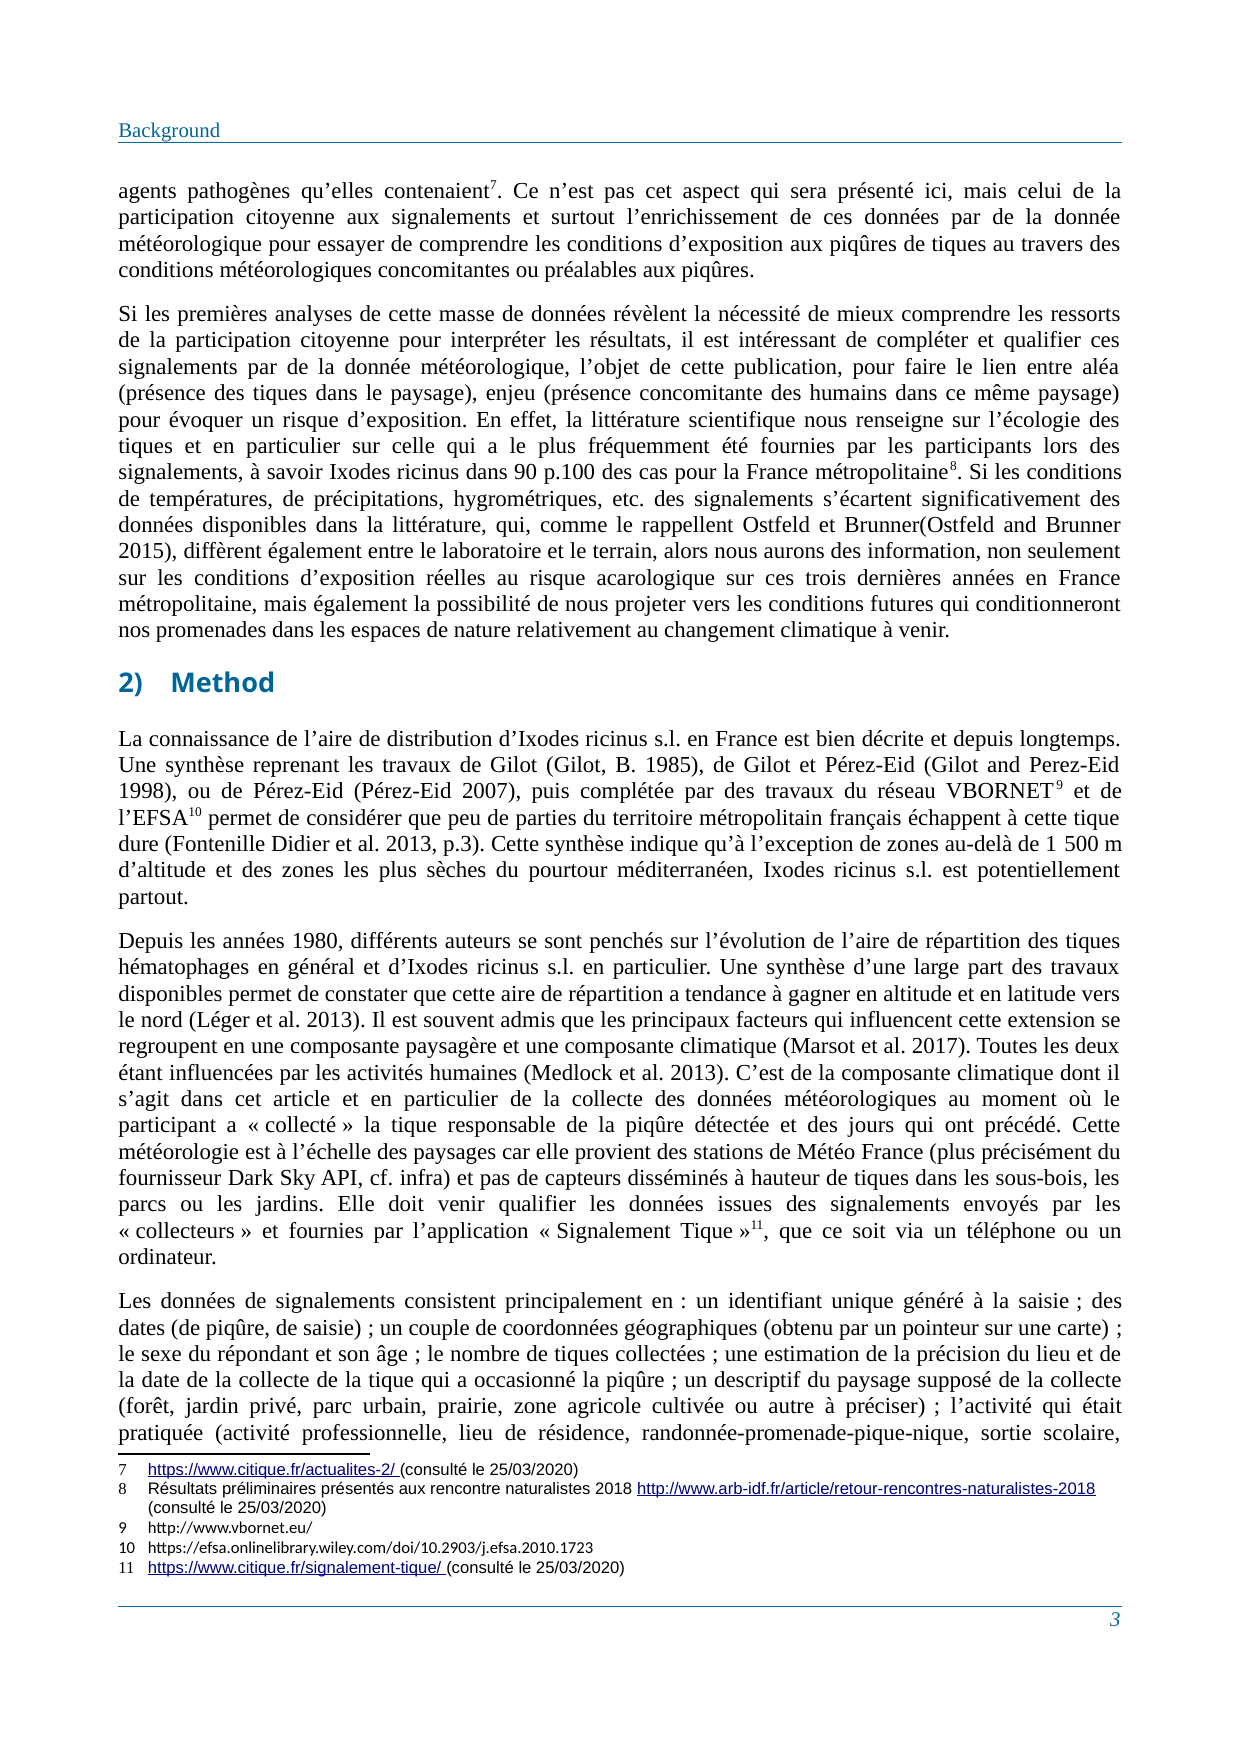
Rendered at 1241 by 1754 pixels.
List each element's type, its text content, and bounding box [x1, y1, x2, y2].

text Les données de signalements consistent principalement en : un identifiant unique généré à la saisie ; des dates (de piqûre, de saisie) ; un couple de coordonnées géographiques (obtenu par un pointeur sur une carte) ; le sexe du répondant et son âge ; le nombre de tiques collectées ; une estimation de la précision du lieu et de la date de la collecte de la tique qui a occasionné la piqûre ; un descriptif du paysage supposé de la collecte (forêt, jardin privé, parc urbain, prairie, zone agricole cultivée ou autre à préciser) ; l’activité qui était pratiquée (activité professionnelle, lieu de résidence, randonnée-promenade-pique-nique, sortie scolaire, [118, 1287, 1122, 1445]
text Depuis les années 1980, différents auteurs se sont penchés sur l’évolution de l’aire de répartition des tiques hématophages en général et d’Ixodes ricinus s.l. en particulier. Une synthèse d’une large part des travaux disponibles permet de constater que cette aire de répartition a tendance à gagner en altitude et en latitude vers le nord (Léger et al. 2013). Il est souvent admis que les principaux facteurs qui influencent cette extension se regroupent en une composante paysagère et une composante climatique (Marsot et al. 2017). Toutes les deux étant influencées par les activités humaines (Medlock et al. 2013). C’est de la composante climatique dont il s’agit dans cet article et en particulier de la collecte des données météorologiques au moment où le participant a « collecté » la tique responsable de la piqûre détectée et des jours qui ont précédé. Cette météorologie est à l’échelle des paysages car elle provient des stations de Météo France (plus précisément du fournisseur Dark Sky API, cf. infra) et pas de capteurs disséminés à hauteur de tiques dans les sous-bois, les parcs ou les jardins. Elle doit venir qualifier les données issues des signalements envoyés par les « collecteurs » et fournies par l’application « Signalement Tique », que ce soit via un téléphone ou un ordinateur. [118, 927, 1122, 1269]
text agents pathogènes qu’elles contenaient. Ce n’est pas cet aspect qui sera présenté ici, mais celui de la participation citoyenne aux signalements et surtout l’enrichissement de ces données par de la donnée météorologique pour essayer de comprendre les conditions d’exposition aux piqûres de tiques au travers des conditions météorologiques concomitantes ou préalables aux piqûres. [118, 177, 1122, 282]
text https://www.citique.fr/signalement-tique/ (consulté le 25/03/2020) [118, 1558, 1122, 1577]
subtitle Method [118, 664, 1122, 701]
text Résultats préliminaires présentés aux rencontre naturalistes 2018 http://www.arb-idf.fr/article/retour-rencontres-naturalistes-2018 (consulté le 25/03/2020) [118, 1479, 1122, 1517]
text http://www.vbornet.eu/ [118, 1517, 1122, 1537]
text https://www.citique.fr/actualites-2/ (consulté le 25/03/2020) [118, 1459, 1122, 1479]
text Si les premières analyses de cette masse de données révèlent la nécessité de mieux comprendre les ressorts de la participation citoyenne pour interpréter les résultats, il est intéressant de compléter et qualifier ces signalements par de la donnée météorologique, l’objet de cette publication, pour faire le lien entre aléa (présence des tiques dans le paysage), enjeu (présence concomitante des humains dans ce même paysage) pour évoquer un risque d’exposition. En effet, la littérature scientifique nous renseigne sur l’écologie des tiques et en particulier sur celle qui a le plus fréquemment été fournies par les participants lors des signalements, à savoir Ixodes ricinus dans 90 p.100 des cas pour la France métropolitaine. Si les conditions de températures, de précipitations, hygrométriques, etc. des signalements s’écartent significativement des données disponibles dans la littérature, qui, comme le rappellent Ostfeld et Brunner(Ostfeld and Brunner 2015), diffèrent également entre le laboratoire et le terrain, alors nous aurons des information, non seulement sur les conditions d’exposition réelles au risque acarologique sur ces trois dernières années en France métropolitaine, mais également la possibilité de nous projeter vers les conditions futures qui conditionneront nos promenades dans les espaces de nature relativement au changement climatique à venir. [118, 300, 1122, 643]
text https://efsa.onlinelibrary.wiley.com/doi/10.2903/j.efsa.2010.1723 [118, 1537, 1122, 1558]
text La connaissance de l’aire de distribution d’Ixodes ricinus s.l. en France est bien décrite et depuis longtemps. Une synthèse reprenant les travaux de Gilot (Gilot, B. 1985), de Gilot et Pérez-Eid (Gilot and Perez-Eid 1998), ou de Pérez-Eid (Pérez-Eid 2007), puis complétée par des travaux du réseau VBORNET et de l’EFSA permet de considérer que peu de parties du territoire métropolitain français échappent à cette tique dure (Fontenille Didier et al. 2013, p.3). Cette synthèse indique qu’à l’exception de zones au-delà de 1 500 m d’altitude et des zones les plus sèches du pourtour méditerranéen, Ixodes ricinus s.l. est potentiellement partout. [118, 725, 1122, 909]
